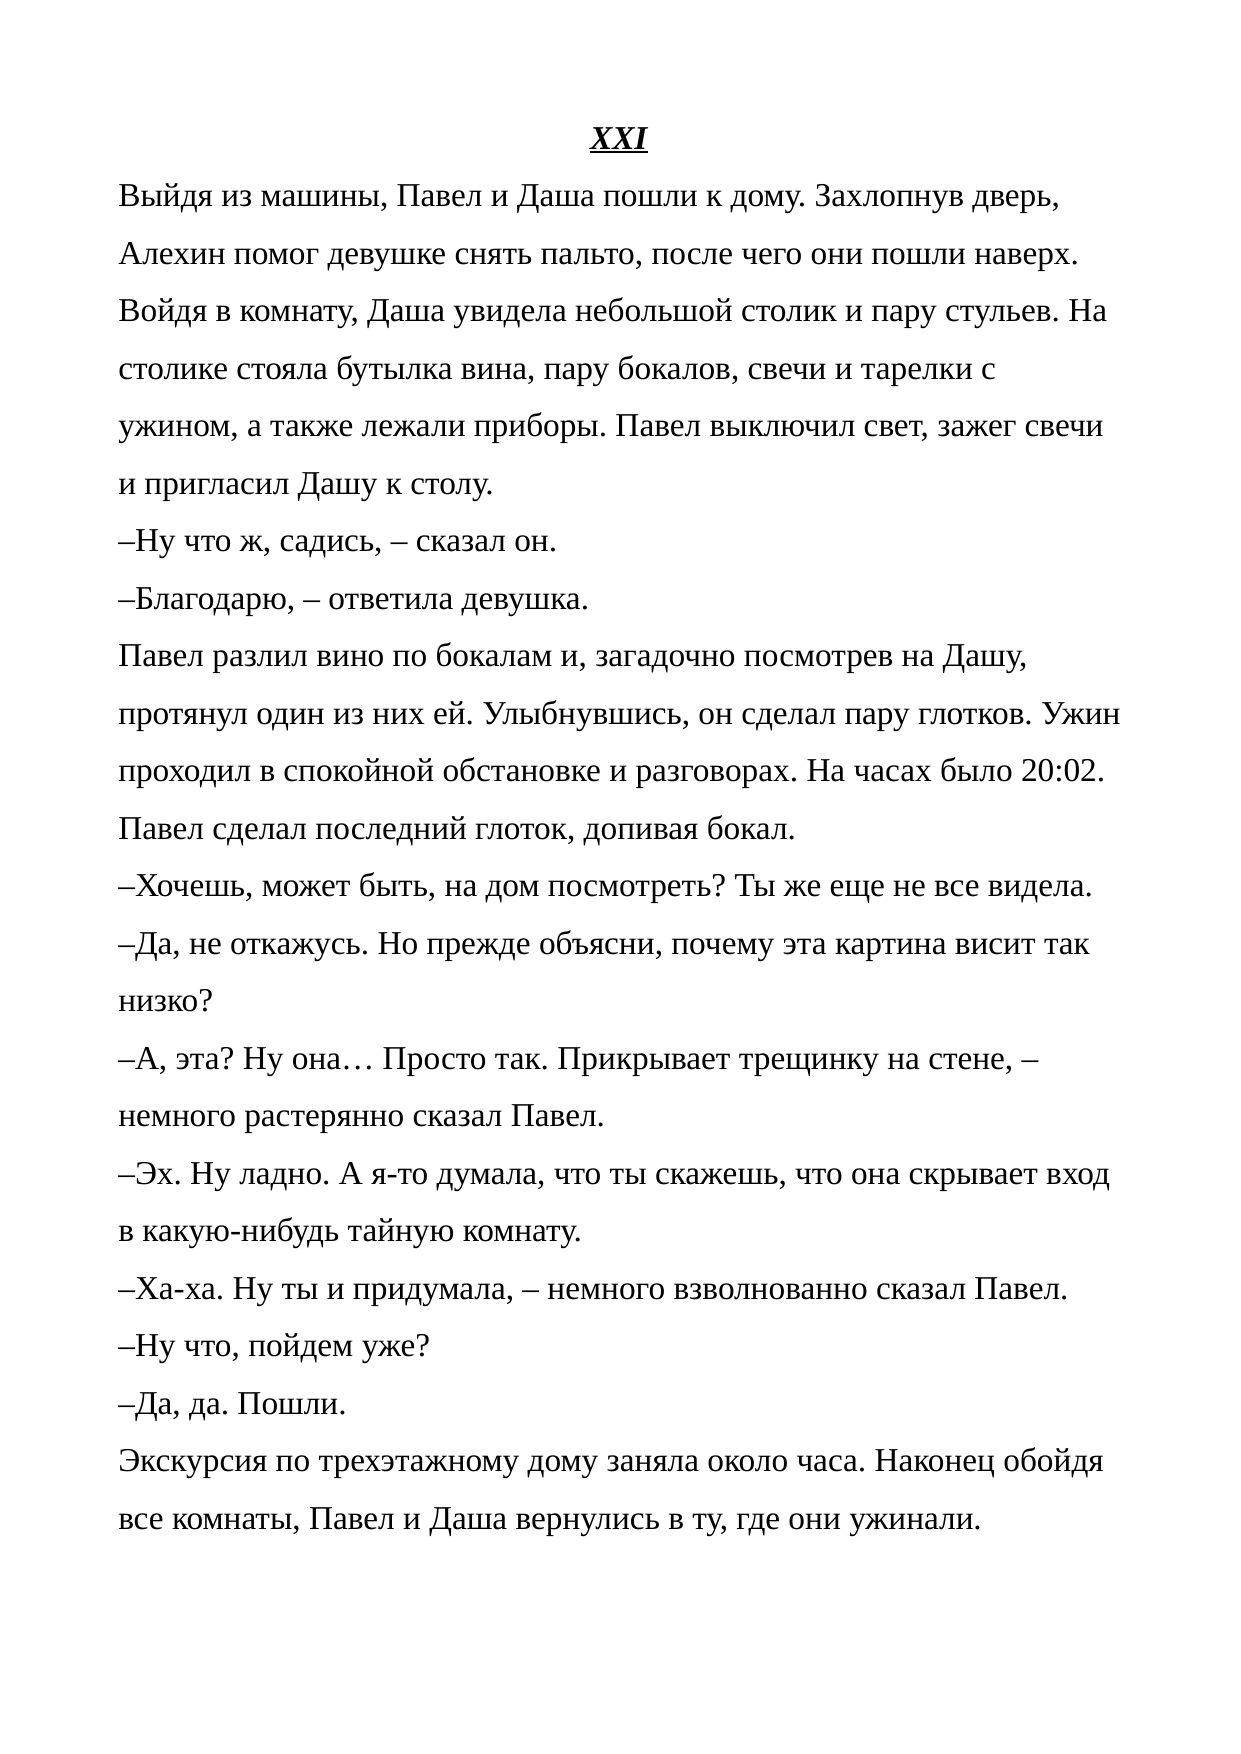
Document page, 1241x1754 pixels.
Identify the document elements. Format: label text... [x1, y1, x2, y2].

text –Да, да. Пошли. [118, 1383, 1122, 1421]
text Экскурсия по трехэтажному дому заняла около часа. Наконец обойдя все комнаты, Павел и Даша вернулись в ту, где они ужинали. [118, 1441, 1122, 1536]
text XXI [118, 118, 1122, 156]
text –Хочешь, может быть, на дом посмотреть? Ты же еще не все видела. [118, 866, 1122, 904]
text –А, эта? Ну она… Просто так. Прикрывает трещинку на стене, – немного растерянно сказал Павел. [118, 1038, 1122, 1134]
text –Эх. Ну ладно. А я-то думала, что ты скажешь, что она скрывает вход в какую-нибудь тайную комнату. [118, 1153, 1122, 1249]
text –Ну что, пойдем уже? [118, 1326, 1122, 1364]
text –Ну что ж, садись, – сказал он. [118, 521, 1122, 559]
text Павел разлил вино по бокалам и, загадочно посмотрев на Дашу, протянул один из них ей. Улыбнувшись, он сделал пару глотков. Ужин проходил в спокойной обстановке и разговорах. На часах было 20:02. Павел сделал последний глоток, допивая бокал. [118, 636, 1122, 846]
text –Да, не откажусь. Но прежде объясни, почему эта картина висит так низко? [118, 923, 1122, 1019]
text –Благодарю, – ответила девушка. [118, 578, 1122, 616]
text –Ха-ха. Ну ты и придумала, – немного взволнованно сказал Павел. [118, 1268, 1122, 1306]
text Выйдя из машины, Павел и Даша пошли к дому. Захлопнув дверь, Алехин помог девушке снять пальто, после чего они пошли наверх. Войдя в комнату, Даша увидела небольшой столик и пару стульев. На столике стояла бутылка вина, пару бокалов, свечи и тарелки с ужином, а также лежали приборы. Павел выключил свет, зажег свечи и пригласил Дашу к столу. [118, 176, 1122, 501]
